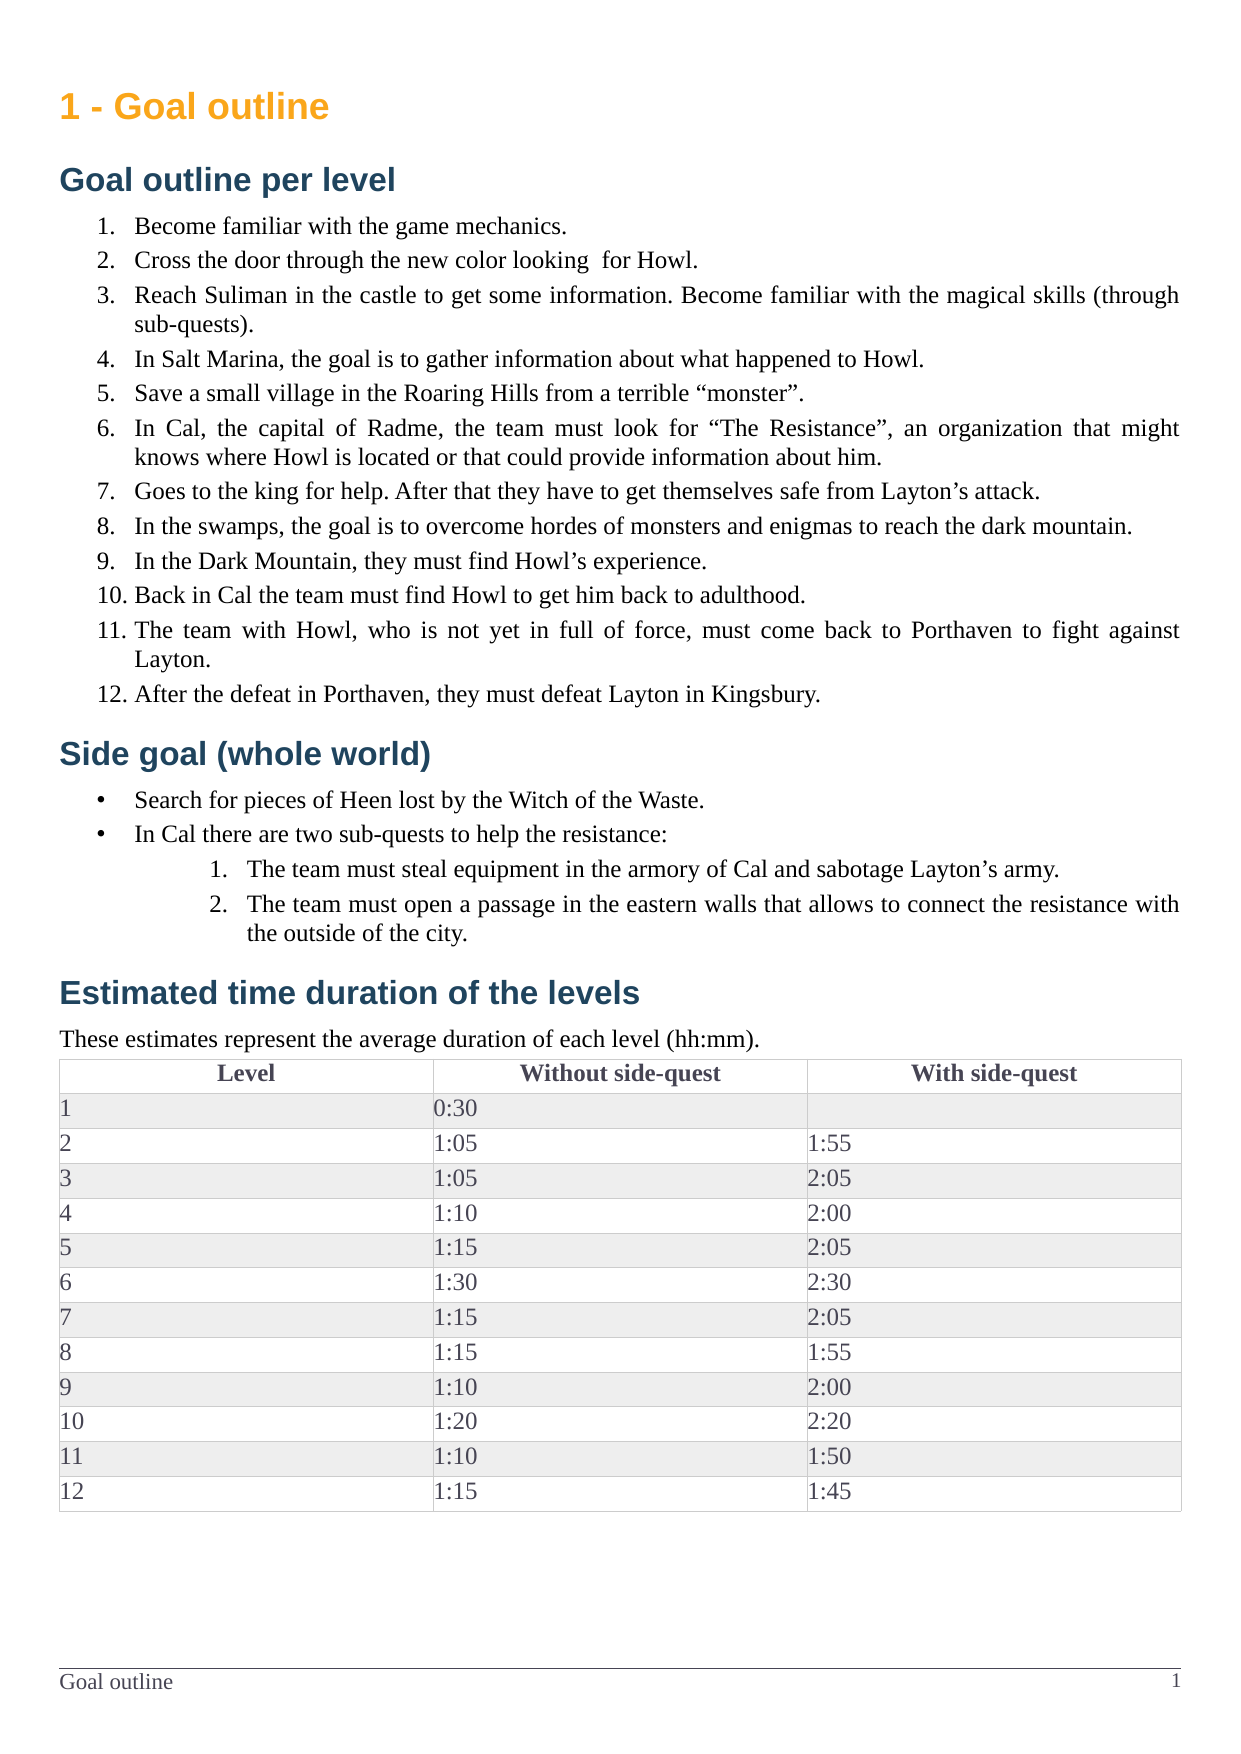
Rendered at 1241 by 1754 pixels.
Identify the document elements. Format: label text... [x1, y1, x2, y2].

list The team with Howl, who is not yet in full of force, must come back to Porthaven to fight against Layton. [97, 615, 1181, 673]
table_cell 5 [60, 1234, 433, 1267]
table_cell 6 [60, 1268, 433, 1302]
table_cell 7 [60, 1303, 433, 1337]
table_header Level [60, 1060, 433, 1093]
subtitle Goal outline [59, 84, 1181, 127]
table_cell 1:10 [434, 1442, 807, 1476]
list After the defeat in Porthaven, they must defeat Layton in Kingsbury. [97, 679, 1181, 707]
table_header Without side-quest [434, 1060, 807, 1093]
list In the swamps, the goal is to overcome hordes of monsters and enigmas to reach the dark mountain. [97, 511, 1181, 540]
list Search for pieces of Heen lost by the Witch of the Waste. [97, 785, 1181, 813]
table_cell 12 [60, 1477, 433, 1511]
table_cell 1:15 [434, 1477, 807, 1511]
table_cell 1:15 [434, 1338, 807, 1372]
table_cell 1:15 [434, 1234, 807, 1267]
table_cell 0:30 [434, 1094, 807, 1128]
table_cell 1:15 [434, 1303, 807, 1337]
table_cell 2:00 [808, 1373, 1181, 1406]
list The team must steal equipment in the armory of Cal and sabotage Layton’s army. [209, 854, 1181, 883]
table_cell 2:30 [808, 1268, 1181, 1302]
table_cell 1:45 [808, 1477, 1181, 1511]
list In Salt Marina, the goal is to gather information about what happened to Howl. [97, 344, 1181, 372]
table_cell 1 [60, 1094, 433, 1128]
table_cell 2:05 [808, 1303, 1181, 1337]
subtitle Estimated time duration of the levels [59, 973, 1181, 1011]
table_cell [808, 1094, 1181, 1128]
table_cell 1:10 [434, 1199, 807, 1232]
table_cell 10 [60, 1407, 433, 1441]
table_cell 1:05 [434, 1129, 807, 1163]
table_cell 1:55 [808, 1129, 1181, 1163]
text These estimates represent the average duration of each level (hh:mm). [59, 1024, 1181, 1052]
table_cell 3 [60, 1164, 433, 1198]
table_cell 2:00 [808, 1199, 1181, 1232]
list Become familiar with the game mechanics. [97, 211, 1181, 239]
list Goes to the king for help. After that they have to get themselves safe from Layton’s attack. [97, 476, 1181, 505]
table_cell 1:30 [434, 1268, 807, 1302]
list In the Dark Mountain, they must find Howl’s experience. [97, 546, 1181, 574]
table_cell 1:05 [434, 1164, 807, 1198]
table_cell 2:20 [808, 1407, 1181, 1441]
table_cell 2 [60, 1129, 433, 1163]
table_cell 8 [60, 1338, 433, 1372]
list Save a small village in the Roaring Hills from a terrible “monster”. [97, 378, 1181, 407]
table_cell 1:20 [434, 1407, 807, 1441]
table_cell 11 [60, 1442, 433, 1476]
list Cross the door through the new color looking for Howl. [97, 246, 1181, 274]
table_cell 2:05 [808, 1234, 1181, 1267]
table_header With side-quest [808, 1060, 1181, 1093]
table_cell 4 [60, 1199, 433, 1232]
table_cell 1:55 [808, 1338, 1181, 1372]
list The team must open a passage in the eastern walls that allows to connect the resistance with the outside of the city. [209, 889, 1181, 946]
subtitle Side goal (whole world) [59, 734, 1181, 772]
list Reach Suliman in the castle to get some information. Become familiar with the magical skills (through sub-quests). [97, 280, 1181, 338]
table_cell 9 [60, 1373, 433, 1406]
subtitle Goal outline per level [59, 160, 1181, 198]
table_cell 2:05 [808, 1164, 1181, 1198]
list In Cal, the capital of Radme, the team must look for “The Resistance”, an organization that might knows where Howl is located or that could provide information about him. [97, 413, 1181, 471]
table_cell 1:10 [434, 1373, 807, 1406]
table_cell 1:50 [808, 1442, 1181, 1476]
list In Cal there are two sub-quests to help the resistance: [97, 819, 1181, 848]
list Back in Cal the team must find Howl to get him back to adulthood. [97, 581, 1181, 609]
